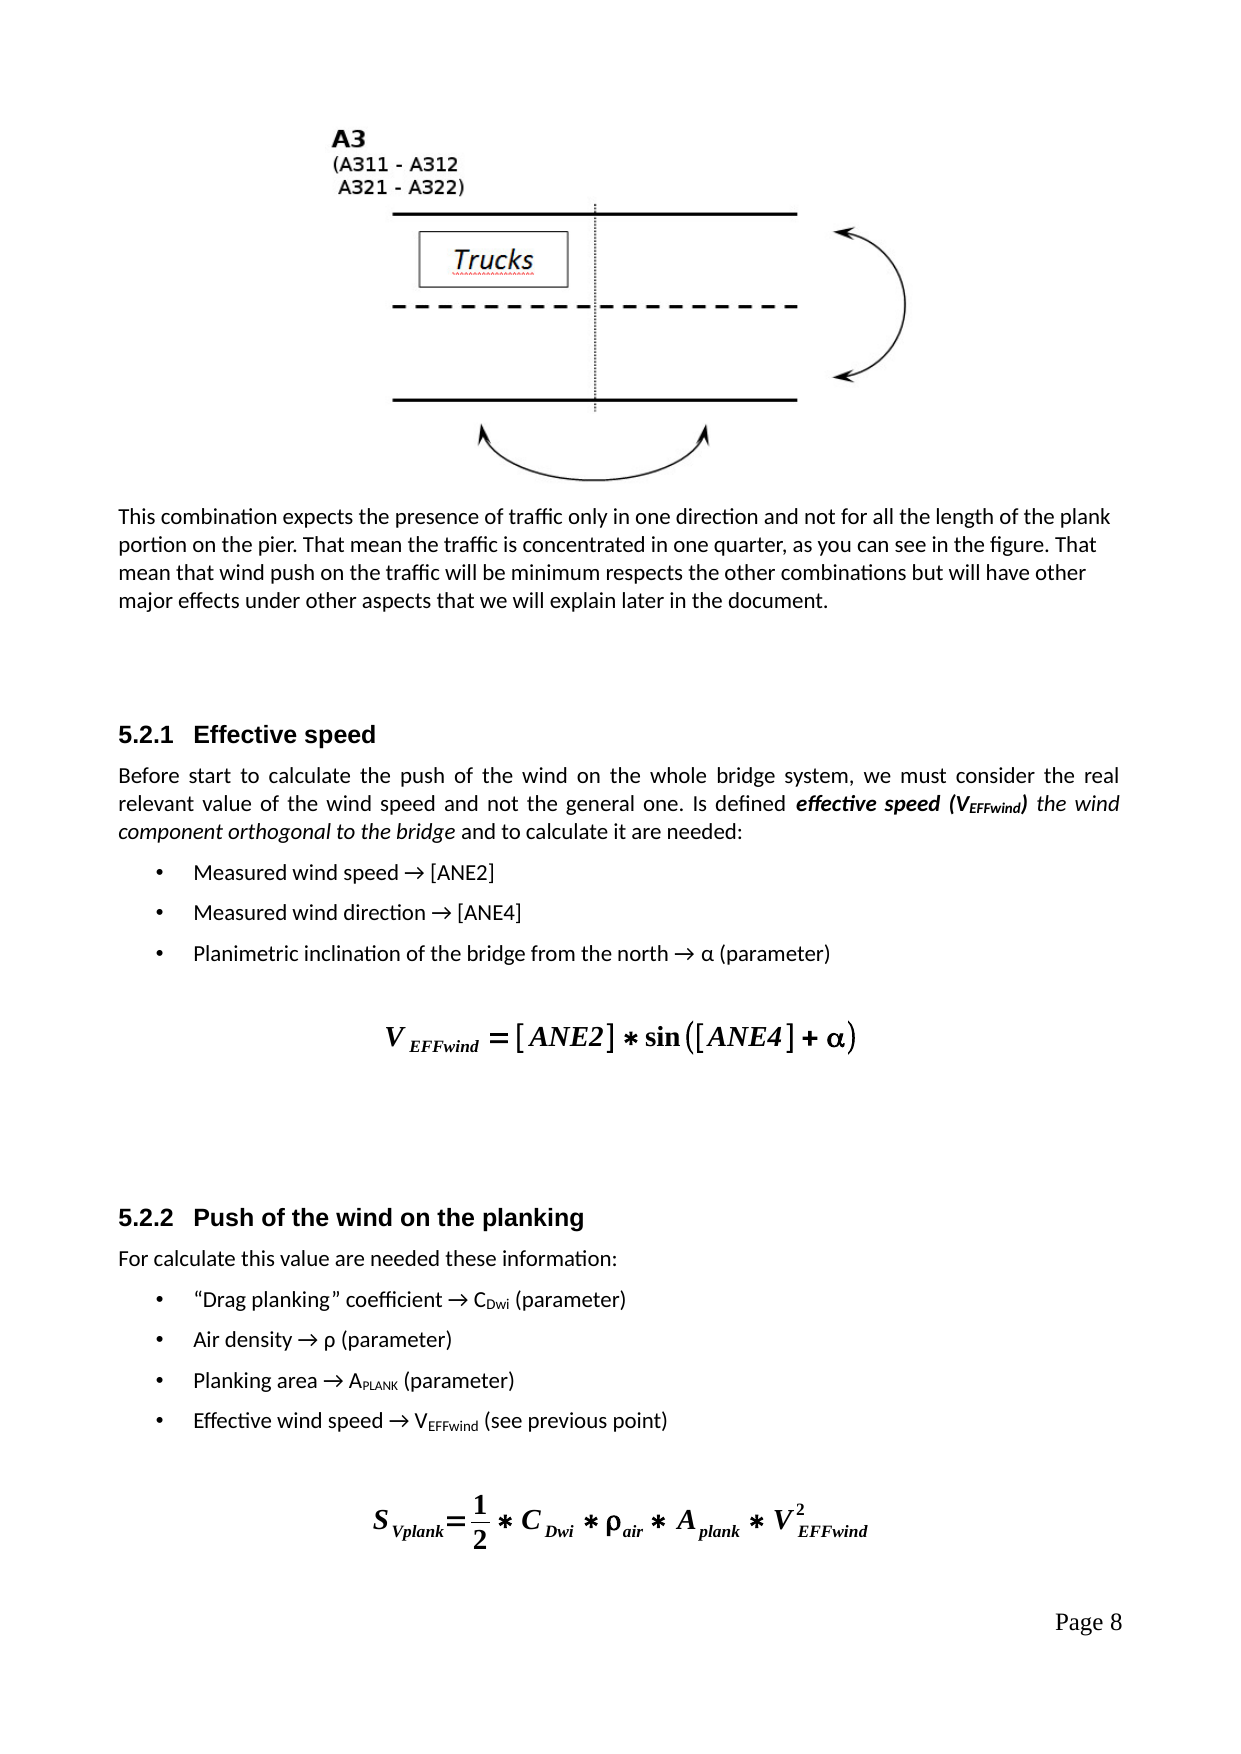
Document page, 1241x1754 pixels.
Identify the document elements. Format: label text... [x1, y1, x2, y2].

list Measured wind direction → [ANE4] [156, 898, 1122, 927]
subtitle Effective speed [118, 720, 1122, 749]
text For calculate this value are needed these information: [118, 1244, 1122, 1272]
subtitle Push of the wind on the planking [118, 1203, 1122, 1232]
list Planimetric inclination of the bridge from the north → α (parameter) [156, 939, 1122, 967]
text Before start to calculate the push of the wind on the whole bridge system, we must consider the real relevant value of the wind speed and not the general one. Is defined effective speed (VEFFwind) the wind component orthogonal to the bridge and to calculate it are needed: [118, 761, 1122, 846]
list Planking area → APLANK (parameter) [156, 1366, 1122, 1394]
list Measured wind speed → [ANE2] [156, 858, 1122, 886]
text This combination expects the presence of traffic only in one direction and not for all the length of the plank portion on the pier. That mean the traffic is concentrated in one quarter, as you can see in the figure. That mean that wind push on the traffic will be minimum respects the other combinations but will have other major effects under other aspects that we will explain later in the document. [118, 502, 1122, 614]
picture [325, 118, 916, 490]
list Air density → ρ (parameter) [156, 1326, 1122, 1353]
list Effective wind speed → VEFFwind (see previous point) [156, 1407, 1122, 1434]
list “Drag planking” coefficient → CDwi (parameter) [156, 1285, 1122, 1313]
